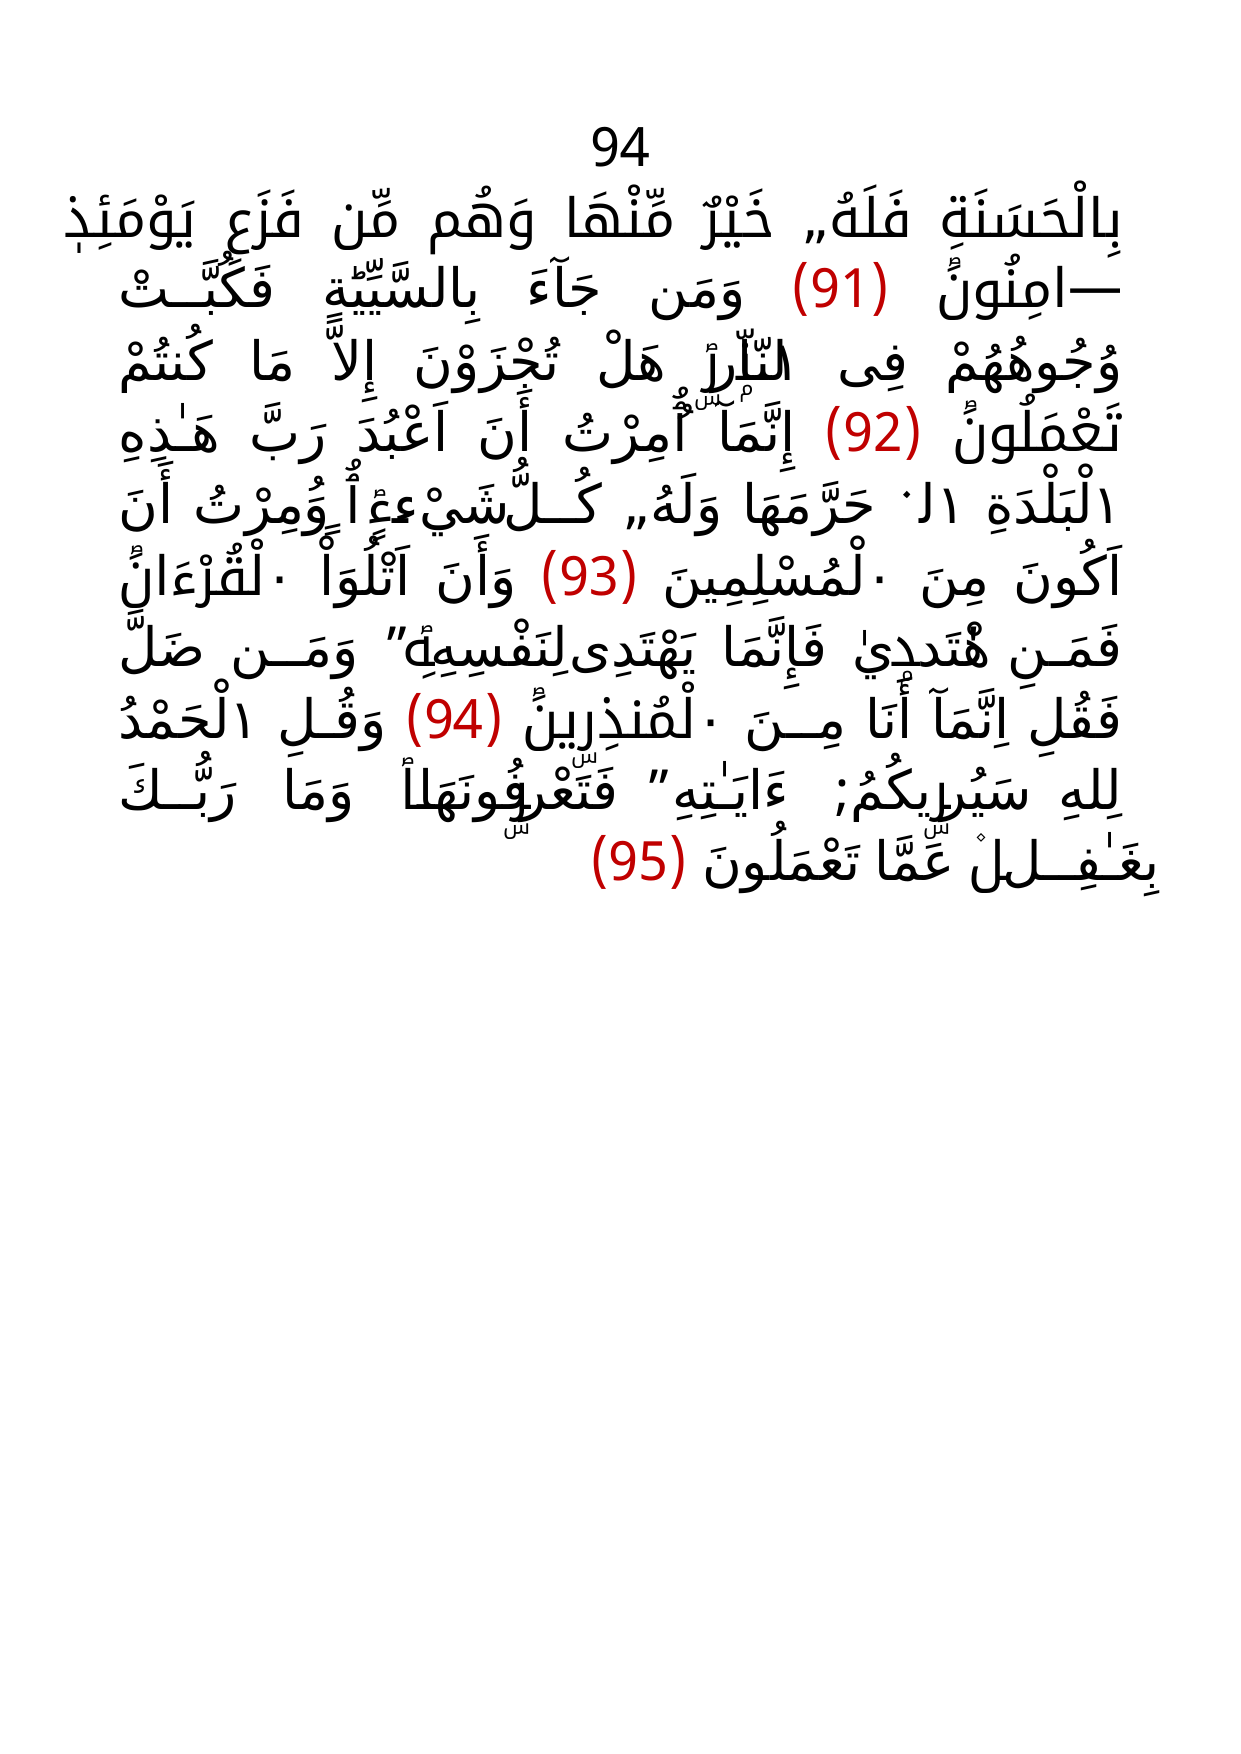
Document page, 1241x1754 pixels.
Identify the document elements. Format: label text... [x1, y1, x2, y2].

text 94 [118, 118, 1122, 189]
text بِالْحَسَنَةِ فَلَهُ„ خَيْرٌ مِّنْهَا وَهُم مِّن فَزَعِ يَوْمَئِذٖ —امِنُونَؐ (91) وَمَن جَآءَ بِالسَّيِّيؕةِ فَكُبَّــتْ وُجُوهُهُمْ فِى ۱لنّۭارۣؐ هَلْ تُجْزَوْنَ إِلاَّ مَا كُنتُمْ تَعْمَلُونَؐ (92) إِنَّمَآ ٱُمِرْتُ أَنَ اَعْبُدَ رَبَّ هَـٰذِهِ ۱لْبَلْدَةِ ۱ﻟ﮲ حَرَّمَهَا وَلَهُ„ كُــلُّ شَيْءٍؐ وَٱُمِرْتُ أَنَ اَكُونَ مِنَ ۰لْمُسْلِمِينَ (93) وَأَنَ اَتْلُوَاْ ۰لْقُرْءَانَؐ فَمَـنِ 'هْتَدۭيٰ فَإِنَّمَا يَهْتَدِى لِنَفْسِهِؐ” وَمَــن ضَلَّ فَقُلِ اِنَّمَآ أَنَا مِــنَ ۰لْمُنذِرۣينَؐ (94) وَقُـلِ ۱لْحَمْدُ لِلهِ سَيُرۣيكُمُ; ءَايَـٰتِهِ” فَتَعْرۣفُونَهَاؐ وَمَا رَبُّــكَ بِغَـٰفِــل۫ عَمَّا تَعْمَلُونَ (95) [118, 189, 1122, 902]
